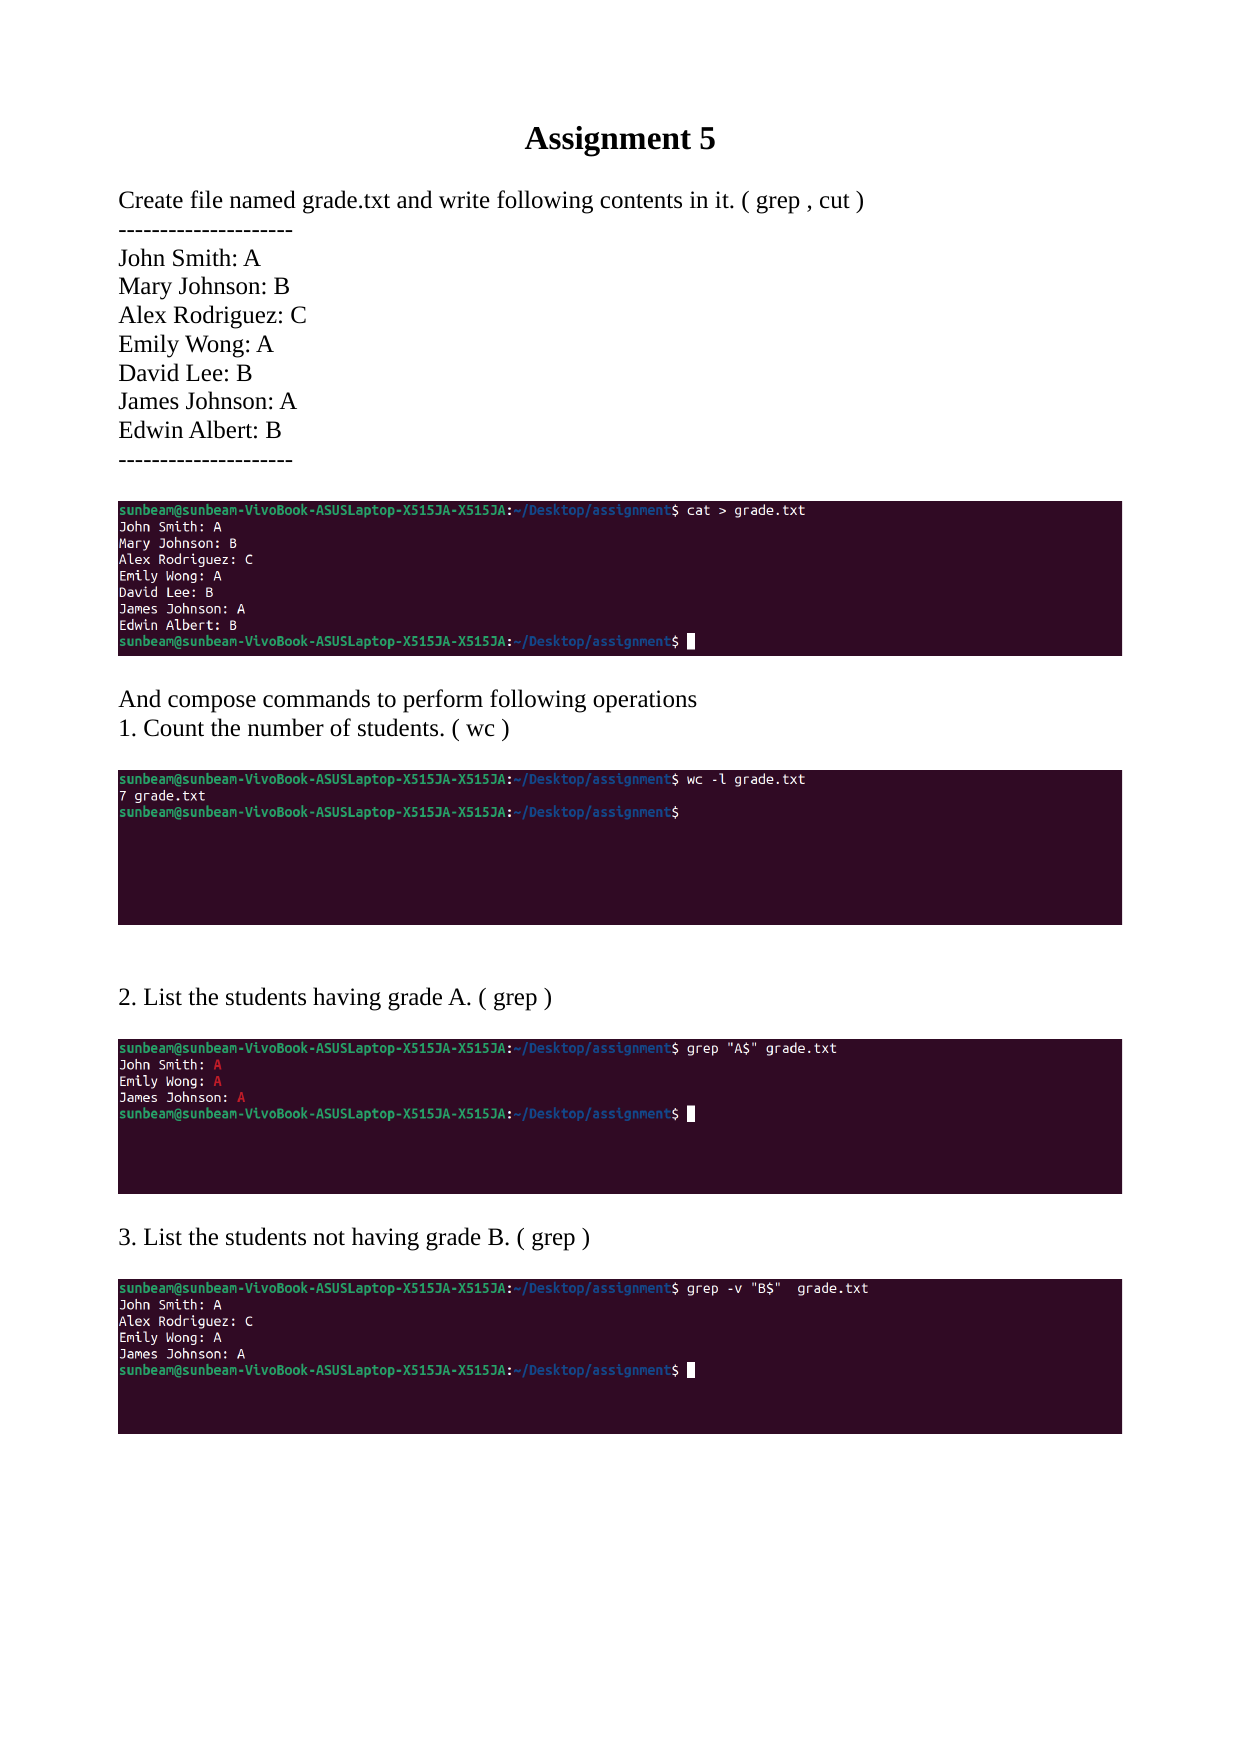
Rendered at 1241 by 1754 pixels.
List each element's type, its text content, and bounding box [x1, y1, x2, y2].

text Create file named grade.txt and write following contents in it. ( grep , cut ) [118, 185, 1122, 214]
text John Smith: A [118, 243, 1122, 271]
picture [118, 501, 1123, 656]
text David Lee: B [118, 358, 1122, 386]
text Emily Wong: A [118, 329, 1122, 358]
picture [118, 1039, 1123, 1194]
picture [118, 1279, 1123, 1434]
text 2. List the students having grade A. ( grep ) [118, 982, 1122, 1011]
text 1. Count the number of students. ( wc ) [118, 713, 1122, 742]
text Edwin Albert: B [118, 415, 1122, 444]
text --------------------- [118, 444, 1122, 473]
text --------------------- [118, 214, 1122, 243]
text Assignment 5 [118, 118, 1122, 156]
text Mary Johnson: B [118, 271, 1122, 300]
text Alex Rodriguez: C [118, 300, 1122, 329]
text And compose commands to perform following operations [118, 684, 1122, 713]
text James Johnson: A [118, 386, 1122, 415]
text 3. List the students not having grade B. ( grep ) [118, 1222, 1122, 1251]
picture [118, 770, 1123, 925]
